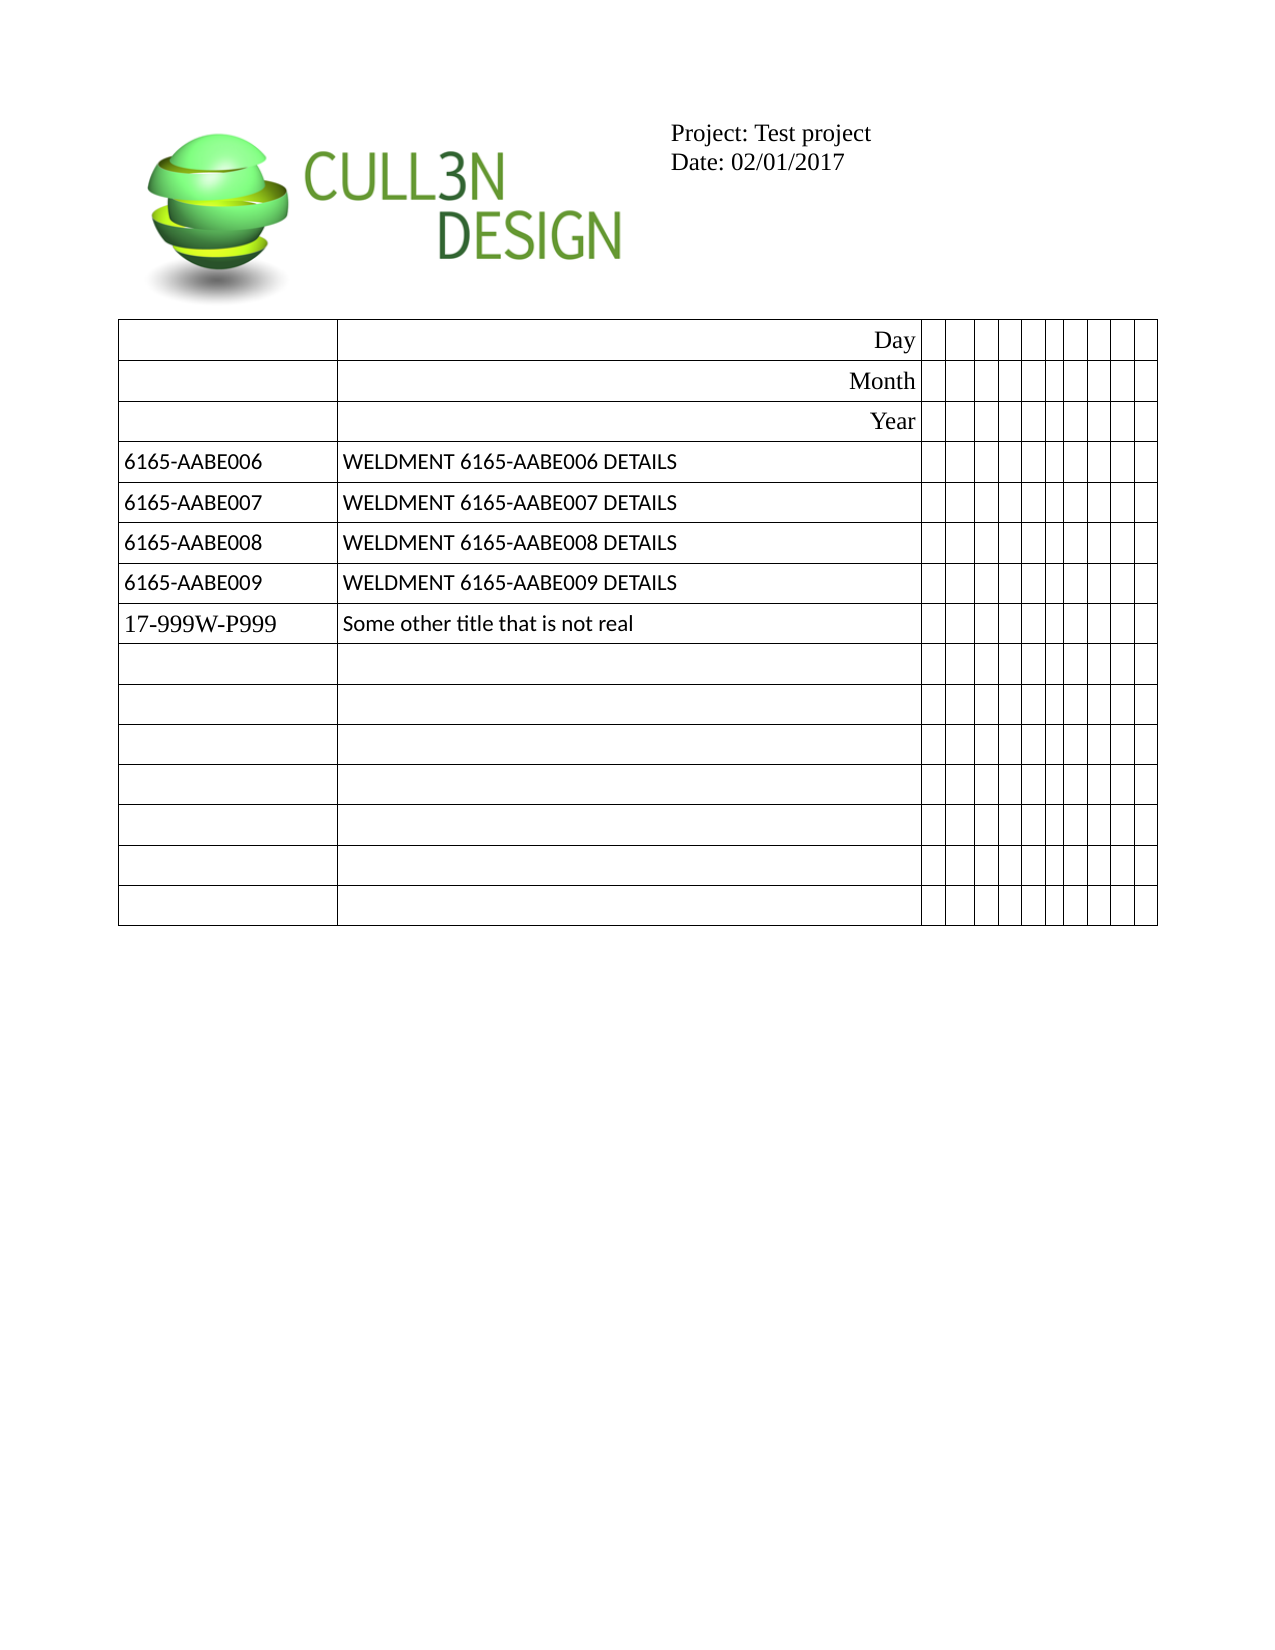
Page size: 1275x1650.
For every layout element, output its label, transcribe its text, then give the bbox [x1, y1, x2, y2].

table_cell [999, 644, 1021, 683]
table_cell [975, 765, 998, 804]
table_cell [1088, 685, 1110, 724]
table_cell [338, 805, 921, 845]
table_cell [1135, 361, 1157, 401]
table_cell [1111, 564, 1134, 603]
table_cell [975, 523, 998, 562]
table_cell [1088, 402, 1110, 441]
table_cell [975, 886, 998, 925]
table_cell [1111, 725, 1134, 764]
table_cell [1064, 361, 1087, 401]
table_cell [1022, 523, 1045, 562]
table_cell [338, 886, 921, 925]
table_cell [1046, 685, 1063, 724]
table_cell [946, 846, 974, 885]
table_cell [1135, 685, 1157, 724]
table_cell [1022, 402, 1045, 441]
table_cell [1111, 846, 1134, 885]
table_cell [1022, 361, 1045, 401]
table_cell [1022, 886, 1045, 925]
table_cell [1046, 846, 1063, 885]
table_cell [1046, 644, 1063, 683]
table_cell [1064, 523, 1087, 562]
table_cell WELDMENT 6165-AABE007 DETAILS [338, 483, 921, 522]
table_cell 6165-AABE009 [119, 564, 337, 603]
table_cell [1088, 886, 1110, 925]
table_cell [119, 361, 337, 401]
table_cell Year [338, 402, 921, 441]
text Date: 02/01/2017 [637, 147, 1157, 176]
table_cell [1046, 765, 1063, 804]
text Project: Test project [637, 118, 1157, 147]
table_cell [1064, 805, 1087, 845]
table_cell [1135, 725, 1157, 764]
table_cell [946, 442, 974, 482]
table_cell [922, 805, 945, 845]
table_cell [1022, 483, 1045, 522]
table_cell [1046, 564, 1063, 603]
table_cell [922, 523, 945, 562]
table_cell [922, 402, 945, 441]
table_cell [1064, 483, 1087, 522]
table_header [946, 320, 974, 360]
table_cell [922, 685, 945, 724]
table_cell [338, 644, 921, 683]
table_cell [999, 442, 1021, 482]
table_cell [1022, 685, 1045, 724]
table_cell [922, 442, 945, 482]
table_header [1135, 320, 1157, 360]
table_cell [1135, 523, 1157, 562]
table_cell [975, 604, 998, 643]
table_cell [119, 765, 337, 804]
table_header [1111, 320, 1134, 360]
table_cell [946, 886, 974, 925]
table_cell [1111, 805, 1134, 845]
table_cell [1111, 765, 1134, 804]
table_cell [1088, 765, 1110, 804]
table_cell 6165-AABE007 [119, 483, 337, 522]
table_cell [1022, 442, 1045, 482]
table_cell [946, 725, 974, 764]
table_cell [1111, 523, 1134, 562]
table_cell [1111, 685, 1134, 724]
table_cell [1111, 361, 1134, 401]
table_cell [1022, 644, 1045, 683]
table_cell [1135, 805, 1157, 845]
table_cell [1064, 402, 1087, 441]
table_cell [1088, 483, 1110, 522]
table_cell Month [338, 361, 921, 401]
table_cell [1088, 805, 1110, 845]
table_cell [1135, 846, 1157, 885]
table_header [1088, 320, 1110, 360]
table_cell [1046, 442, 1063, 482]
table_cell [1064, 685, 1087, 724]
table_cell [1022, 564, 1045, 603]
table_cell [975, 685, 998, 724]
table_cell [1064, 886, 1087, 925]
table_cell [999, 846, 1021, 885]
table_cell [999, 725, 1021, 764]
table_cell Some other title that is not real [338, 604, 921, 643]
table_cell 17-999W-P999 [119, 604, 337, 643]
table_cell [1064, 564, 1087, 603]
table_cell [946, 564, 974, 603]
table_cell [999, 361, 1021, 401]
table_header [1064, 320, 1087, 360]
table_cell [338, 725, 921, 764]
table_cell [1046, 604, 1063, 643]
table_cell [922, 604, 945, 643]
table_cell [1088, 442, 1110, 482]
table_cell [1111, 604, 1134, 643]
table_cell [119, 846, 337, 885]
table_header [119, 320, 337, 360]
table_cell 6165-AABE006 [119, 442, 337, 482]
table_cell [1022, 725, 1045, 764]
table_cell [999, 886, 1021, 925]
table_cell [975, 805, 998, 845]
picture [118, 118, 637, 316]
table_cell [1088, 644, 1110, 683]
table_cell [999, 523, 1021, 562]
table_cell WELDMENT 6165-AABE008 DETAILS [338, 523, 921, 562]
table_header [999, 320, 1021, 360]
table_cell [1046, 886, 1063, 925]
table_cell [975, 442, 998, 482]
table_cell [1046, 725, 1063, 764]
table_cell [1135, 402, 1157, 441]
table_cell [922, 483, 945, 522]
table_cell [338, 685, 921, 724]
table_cell [1022, 604, 1045, 643]
table_cell [119, 644, 337, 683]
table_cell [1088, 846, 1110, 885]
table_cell [1064, 846, 1087, 885]
table_cell [999, 604, 1021, 643]
table_cell [1135, 483, 1157, 522]
table_cell [946, 644, 974, 683]
table_cell [946, 402, 974, 441]
table_header [975, 320, 998, 360]
table_cell [1135, 442, 1157, 482]
table_cell [975, 644, 998, 683]
table_cell [999, 805, 1021, 845]
table_header [1022, 320, 1045, 360]
table_header [1046, 320, 1063, 360]
table_cell [119, 685, 337, 724]
table_cell [1064, 644, 1087, 683]
table_cell [946, 523, 974, 562]
table_cell [119, 402, 337, 441]
table_cell [119, 805, 337, 845]
table_cell [999, 765, 1021, 804]
table_cell [922, 644, 945, 683]
table_cell [1064, 725, 1087, 764]
table_cell [922, 846, 945, 885]
table_cell [922, 564, 945, 603]
table_cell 6165-AABE008 [119, 523, 337, 562]
table_cell WELDMENT 6165-AABE009 DETAILS [338, 564, 921, 603]
table_cell [1022, 765, 1045, 804]
table_cell [1135, 604, 1157, 643]
table_cell [946, 765, 974, 804]
table_cell [999, 564, 1021, 603]
table_cell [119, 725, 337, 764]
table_cell [946, 483, 974, 522]
table_cell [975, 725, 998, 764]
table_cell [1088, 725, 1110, 764]
table_cell [922, 725, 945, 764]
table_cell [999, 483, 1021, 522]
table_cell [1022, 805, 1045, 845]
table_cell [338, 765, 921, 804]
table_cell [999, 685, 1021, 724]
table_cell [338, 846, 921, 885]
table_cell [922, 886, 945, 925]
table_cell [1135, 564, 1157, 603]
table_cell [1046, 361, 1063, 401]
table_cell [975, 402, 998, 441]
table_cell [1064, 442, 1087, 482]
table_cell [1046, 523, 1063, 562]
table_cell [1046, 805, 1063, 845]
table_cell [946, 685, 974, 724]
table_cell [1064, 604, 1087, 643]
table_cell [1111, 402, 1134, 441]
table_cell [1111, 442, 1134, 482]
table_cell WELDMENT 6165-AABE006 DETAILS [338, 442, 921, 482]
table_header [922, 320, 945, 360]
table_cell [1022, 846, 1045, 885]
table_cell [1111, 483, 1134, 522]
table_cell [999, 402, 1021, 441]
table_cell [1046, 402, 1063, 441]
table_cell [119, 886, 337, 925]
table_header Day [338, 320, 921, 360]
table_cell [975, 846, 998, 885]
table_cell [1111, 886, 1134, 925]
table_cell [975, 564, 998, 603]
table_cell [975, 483, 998, 522]
table_cell [1088, 604, 1110, 643]
table_cell [975, 361, 998, 401]
table_cell [1135, 644, 1157, 683]
table_cell [1046, 483, 1063, 522]
table_cell [946, 361, 974, 401]
table_cell [1088, 564, 1110, 603]
table_cell [1135, 886, 1157, 925]
table_cell [1088, 523, 1110, 562]
table_cell [946, 604, 974, 643]
table_cell [922, 361, 945, 401]
table_cell [1064, 765, 1087, 804]
table_cell [946, 805, 974, 845]
table_cell [1135, 765, 1157, 804]
table_cell [922, 765, 945, 804]
table_cell [1088, 361, 1110, 401]
table_cell [1111, 644, 1134, 683]
